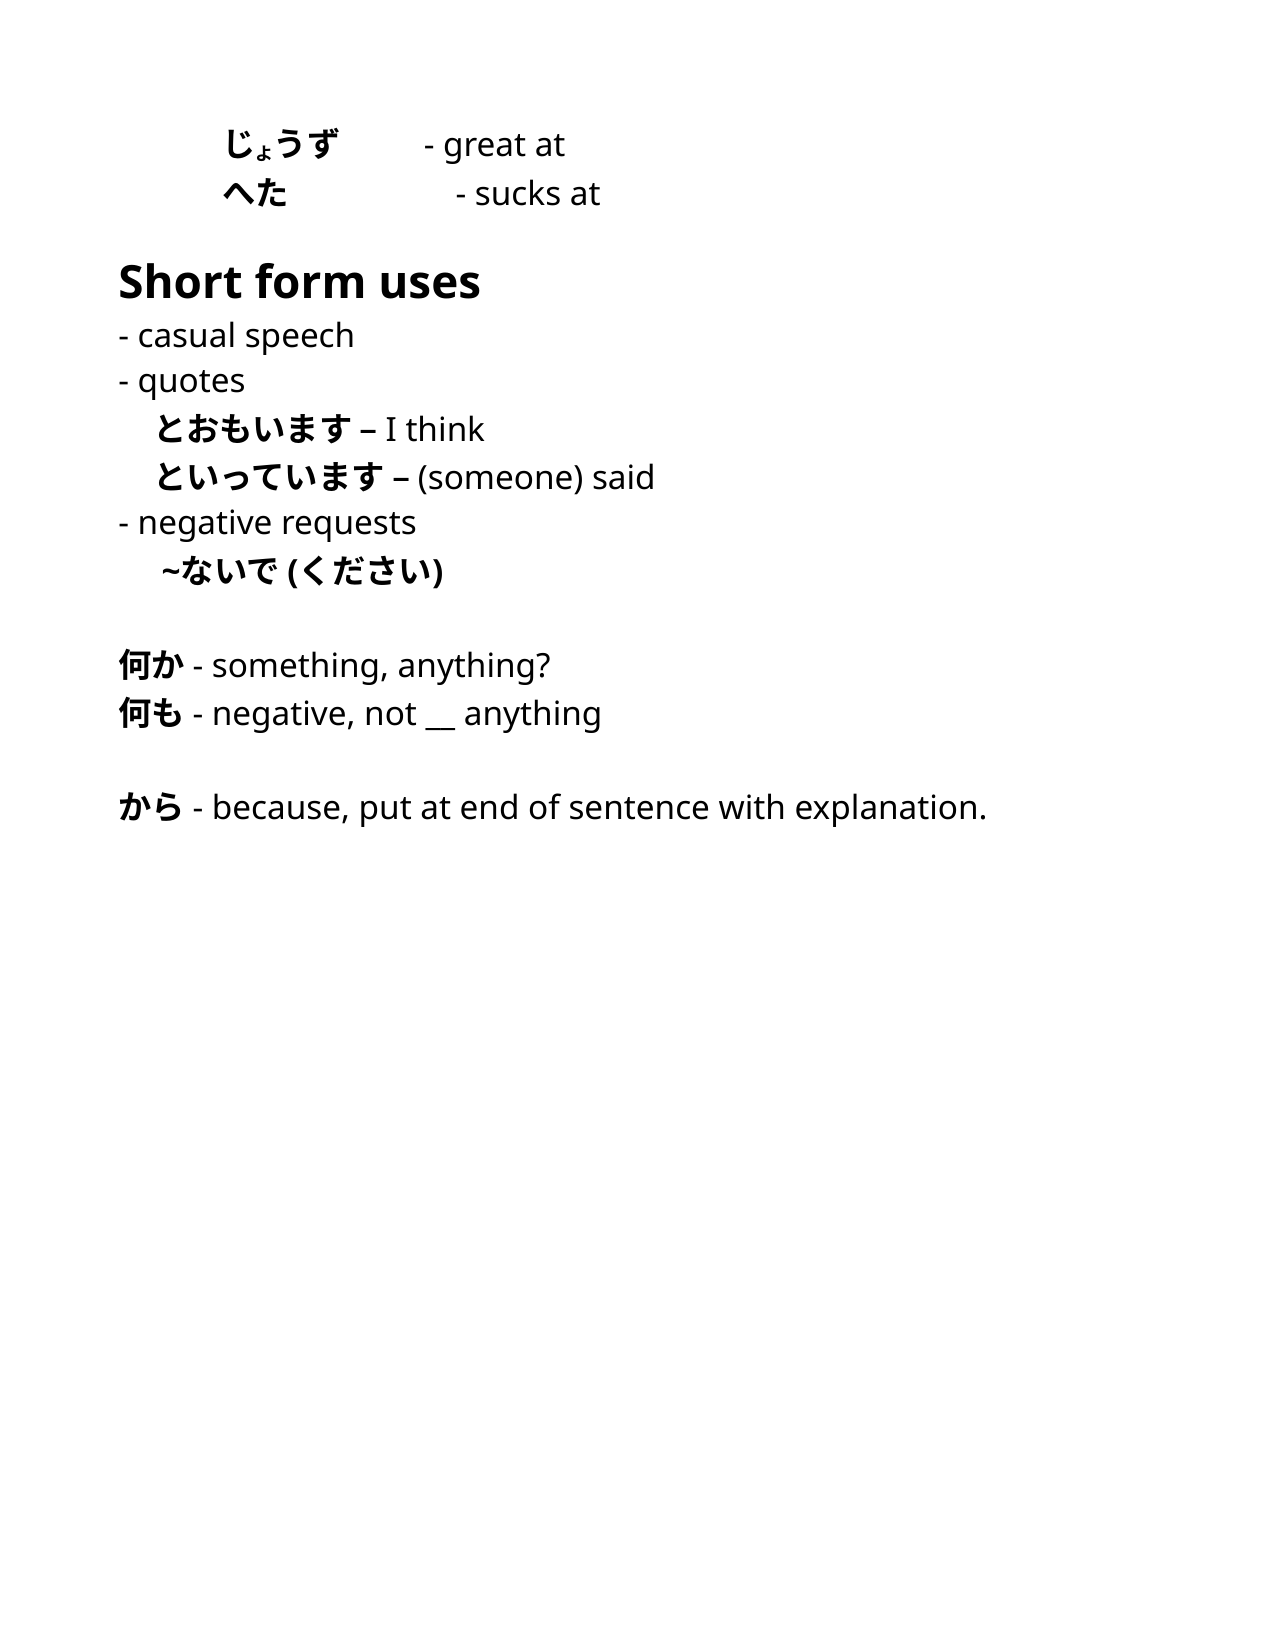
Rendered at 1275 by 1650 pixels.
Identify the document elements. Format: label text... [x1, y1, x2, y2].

text Short form uses - casual speech - quotes とおもいます – I think といっています – (someone) said - negative requests ~ないで (ください) 何か - something, anything? 何も - negative, not __ anything から - because, put at end of sentence with explanation. [118, 249, 1157, 1011]
text じようず - great at [118, 118, 1157, 167]
text へた - sucks at [118, 167, 1157, 249]
